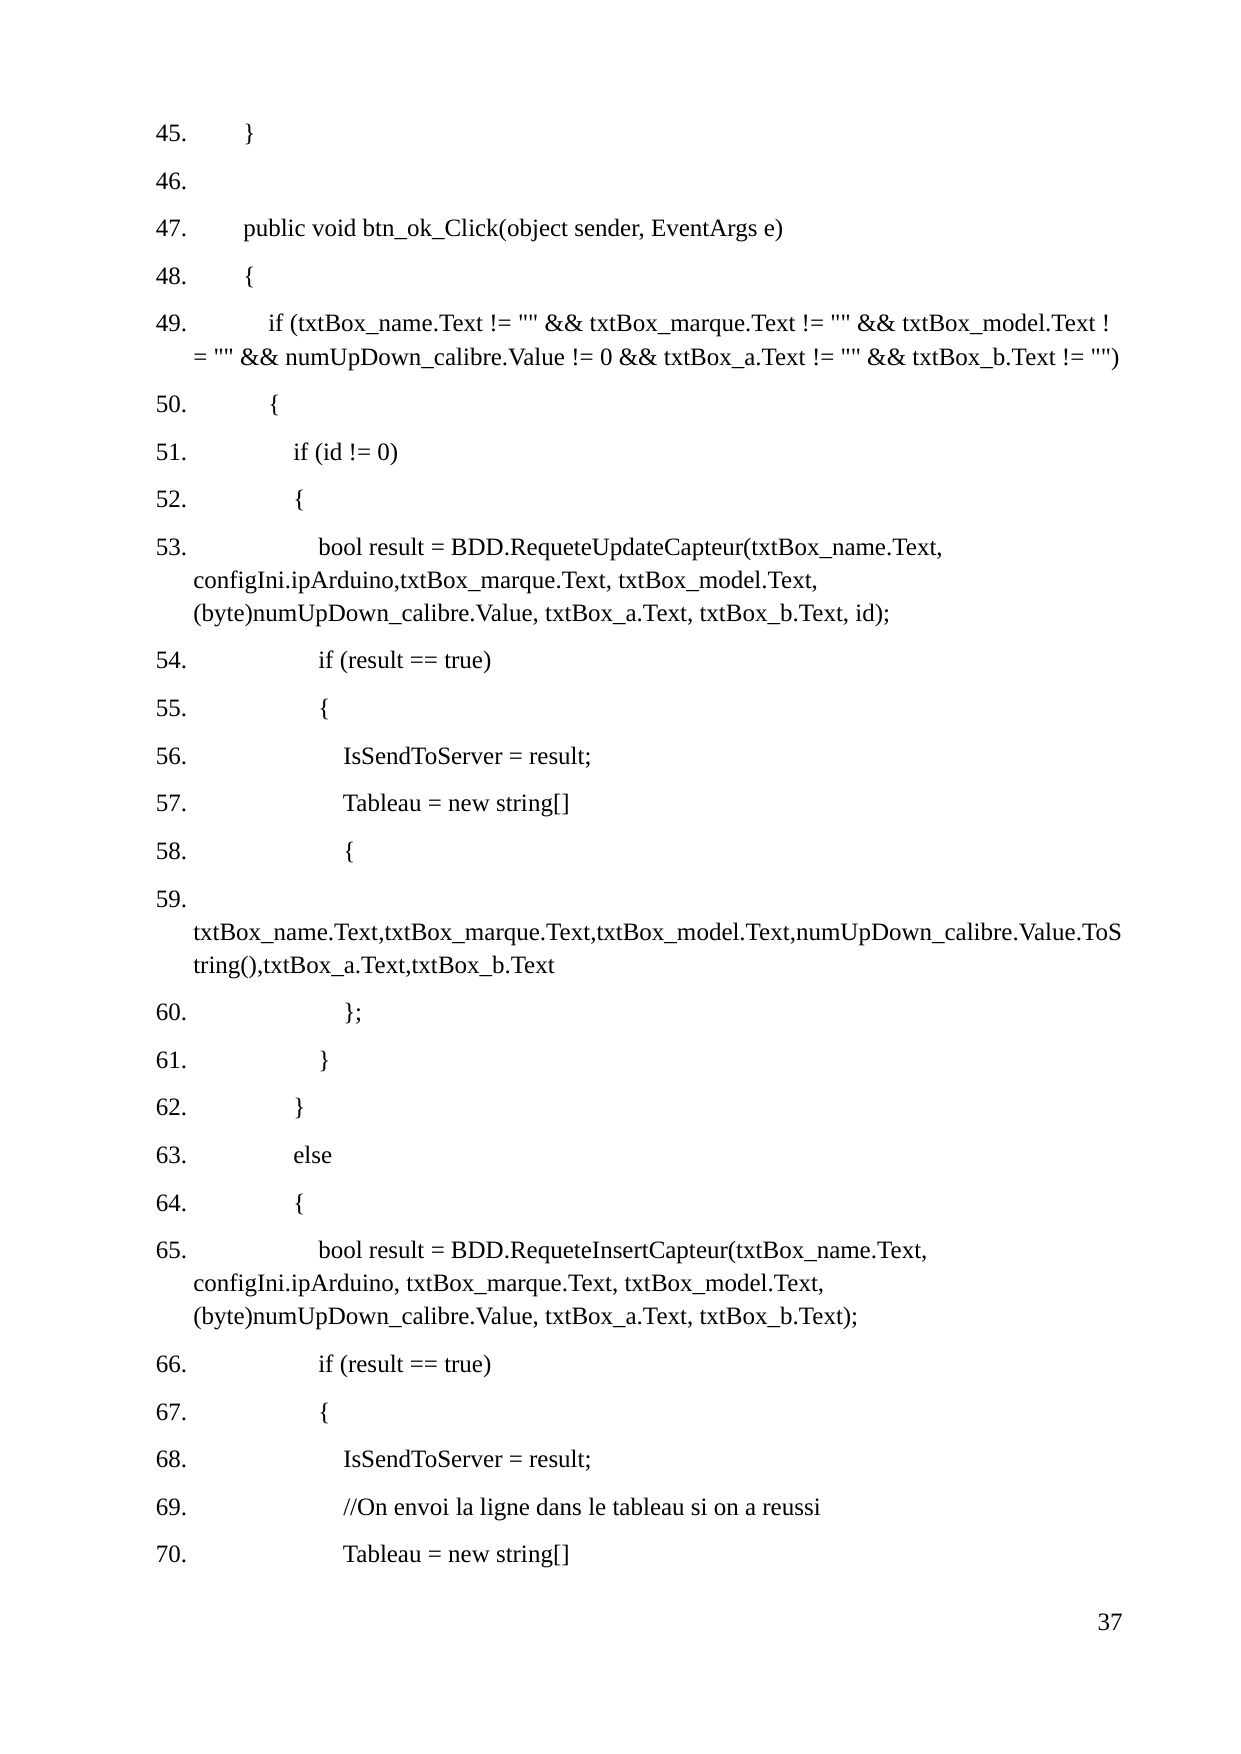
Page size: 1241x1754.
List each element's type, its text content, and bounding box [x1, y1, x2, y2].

list } [156, 1092, 1122, 1121]
list if (result == true) [156, 1349, 1122, 1378]
list { [156, 261, 1122, 290]
list bool result = BDD.RequeteUpdateCapteur(txtBox_name.Text, configIni.ipArduino,txtBox_marque.Text, txtBox_model.Text, (byte)numUpDown_calibre.Value, txtBox_a.Text, txtBox_b.Text, id); [156, 532, 1122, 627]
list } [156, 118, 1122, 147]
list { [156, 693, 1122, 722]
list //On envoi la ligne dans le tableau si on a reussi [156, 1492, 1122, 1521]
list IsSendToServer = result; [156, 1444, 1122, 1473]
list } [156, 1045, 1122, 1074]
list { [156, 836, 1122, 865]
list }; [156, 997, 1122, 1026]
list public void btn_ok_Click(object sender, EventArgs e) [156, 213, 1122, 242]
list if (txtBox_name.Text != "" && txtBox_marque.Text != "" && txtBox_model.Text != "" && numUpDown_calibre.Value != 0 && txtBox_a.Text != "" && txtBox_b.Text != "") [156, 308, 1122, 370]
list bool result = BDD.RequeteInsertCapteur(txtBox_name.Text, configIni.ipArduino, txtBox_marque.Text, txtBox_model.Text, (byte)numUpDown_calibre.Value, txtBox_a.Text, txtBox_b.Text); [156, 1235, 1122, 1330]
list if (id != 0) [156, 437, 1122, 466]
list { [156, 389, 1122, 418]
list { [156, 1188, 1122, 1216]
list Tableau = new string[] [156, 1539, 1122, 1568]
list txtBox_name.Text,txtBox_marque.Text,txtBox_model.Text,numUpDown_calibre.Value.ToString(),txtBox_a.Text,txtBox_b.Text [156, 884, 1122, 978]
list if (result == true) [156, 646, 1122, 674]
list else [156, 1140, 1122, 1169]
list { [156, 1397, 1122, 1425]
list Tableau = new string[] [156, 788, 1122, 817]
list { [156, 484, 1122, 513]
list IsSendToServer = result; [156, 741, 1122, 769]
